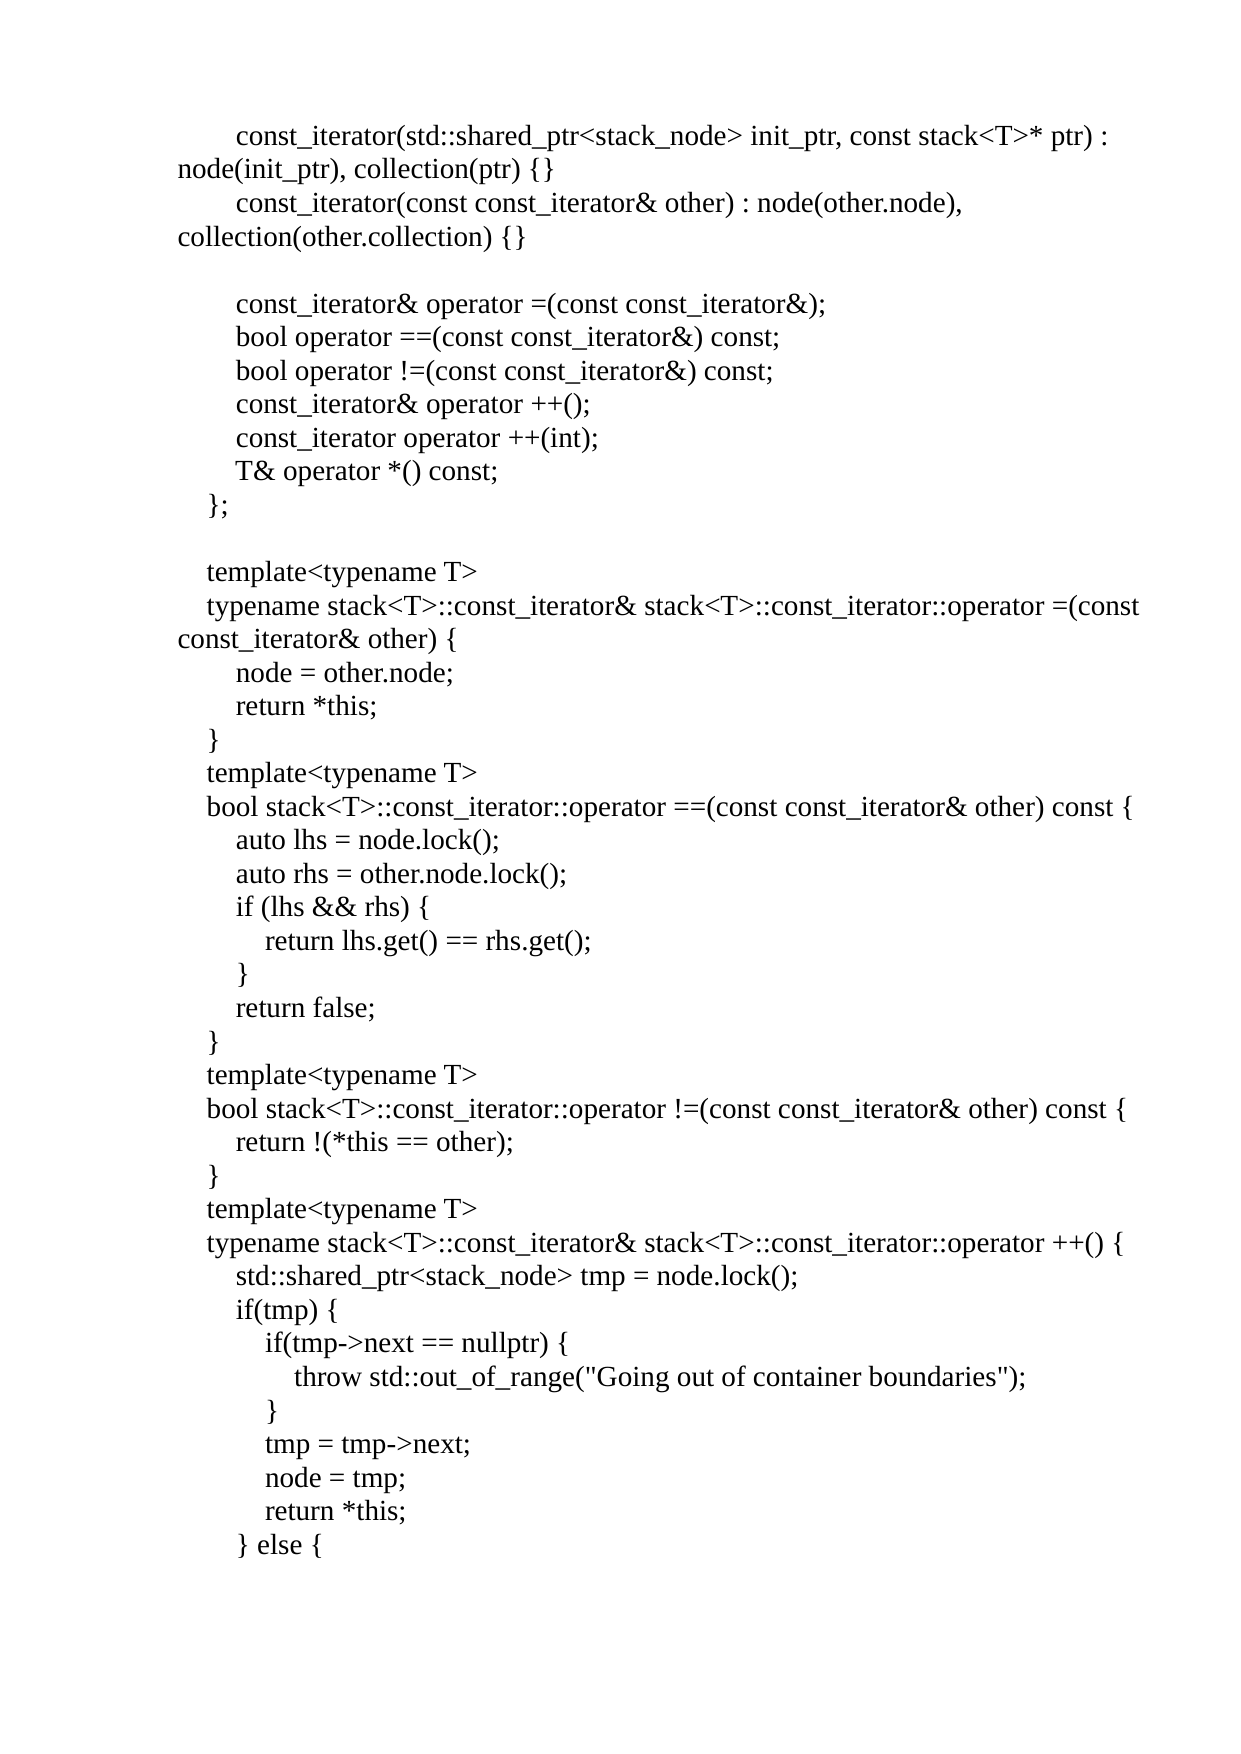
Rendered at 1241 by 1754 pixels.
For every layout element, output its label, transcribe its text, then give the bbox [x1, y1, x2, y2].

text const_iterator& operator ++(); [177, 386, 1152, 420]
text template<typename T> [177, 755, 1152, 789]
text const_iterator operator ++(int); [177, 420, 1152, 453]
text template<typename T> [177, 1057, 1152, 1091]
text return !(*this == other); [177, 1124, 1152, 1158]
text return false; [177, 990, 1152, 1024]
text } [177, 1393, 1152, 1426]
text auto lhs = node.lock(); [177, 822, 1152, 856]
text }; [177, 487, 1152, 521]
text node = other.node; [177, 655, 1152, 688]
text auto rhs = other.node.lock(); [177, 856, 1152, 889]
text T& operator *() const; [177, 453, 1152, 487]
text return lhs.get() == rhs.get(); [177, 923, 1152, 957]
text const_iterator(const const_iterator& other) : node(other.node), collection(other.collection) {} [177, 185, 1152, 252]
text } [177, 1158, 1152, 1191]
text template<typename T> [177, 554, 1152, 588]
text tmp = tmp->next; [177, 1426, 1152, 1460]
text if (lhs && rhs) { [177, 889, 1152, 923]
text const_iterator(std::shared_ptr<stack_node> init_ptr, const stack<T>* ptr) : node(init_ptr), collection(ptr) {} [177, 118, 1152, 185]
text return *this; [177, 688, 1152, 722]
text if(tmp->next == nullptr) { [177, 1326, 1152, 1359]
text bool operator ==(const const_iterator&) const; [177, 319, 1152, 353]
text throw std::out_of_range("Going out of container boundaries"); [177, 1359, 1152, 1393]
text node = tmp; [177, 1460, 1152, 1493]
text bool stack<T>::const_iterator::operator ==(const const_iterator& other) const { [177, 789, 1152, 822]
text bool stack<T>::const_iterator::operator !=(const const_iterator& other) const { [177, 1091, 1152, 1124]
text } [177, 722, 1152, 755]
text } [177, 957, 1152, 990]
text if(tmp) { [177, 1292, 1152, 1326]
text std::shared_ptr<stack_node> tmp = node.lock(); [177, 1258, 1152, 1292]
text bool operator !=(const const_iterator&) const; [177, 353, 1152, 386]
text } [177, 1024, 1152, 1057]
text typename stack<T>::const_iterator& stack<T>::const_iterator::operator ++() { [177, 1225, 1152, 1258]
text return *this; [177, 1493, 1152, 1527]
text const_iterator& operator =(const const_iterator&); [177, 286, 1152, 319]
text typename stack<T>::const_iterator& stack<T>::const_iterator::operator =(const const_iterator& other) { [177, 588, 1152, 655]
text } else { [177, 1527, 1152, 1560]
text template<typename T> [177, 1191, 1152, 1225]
